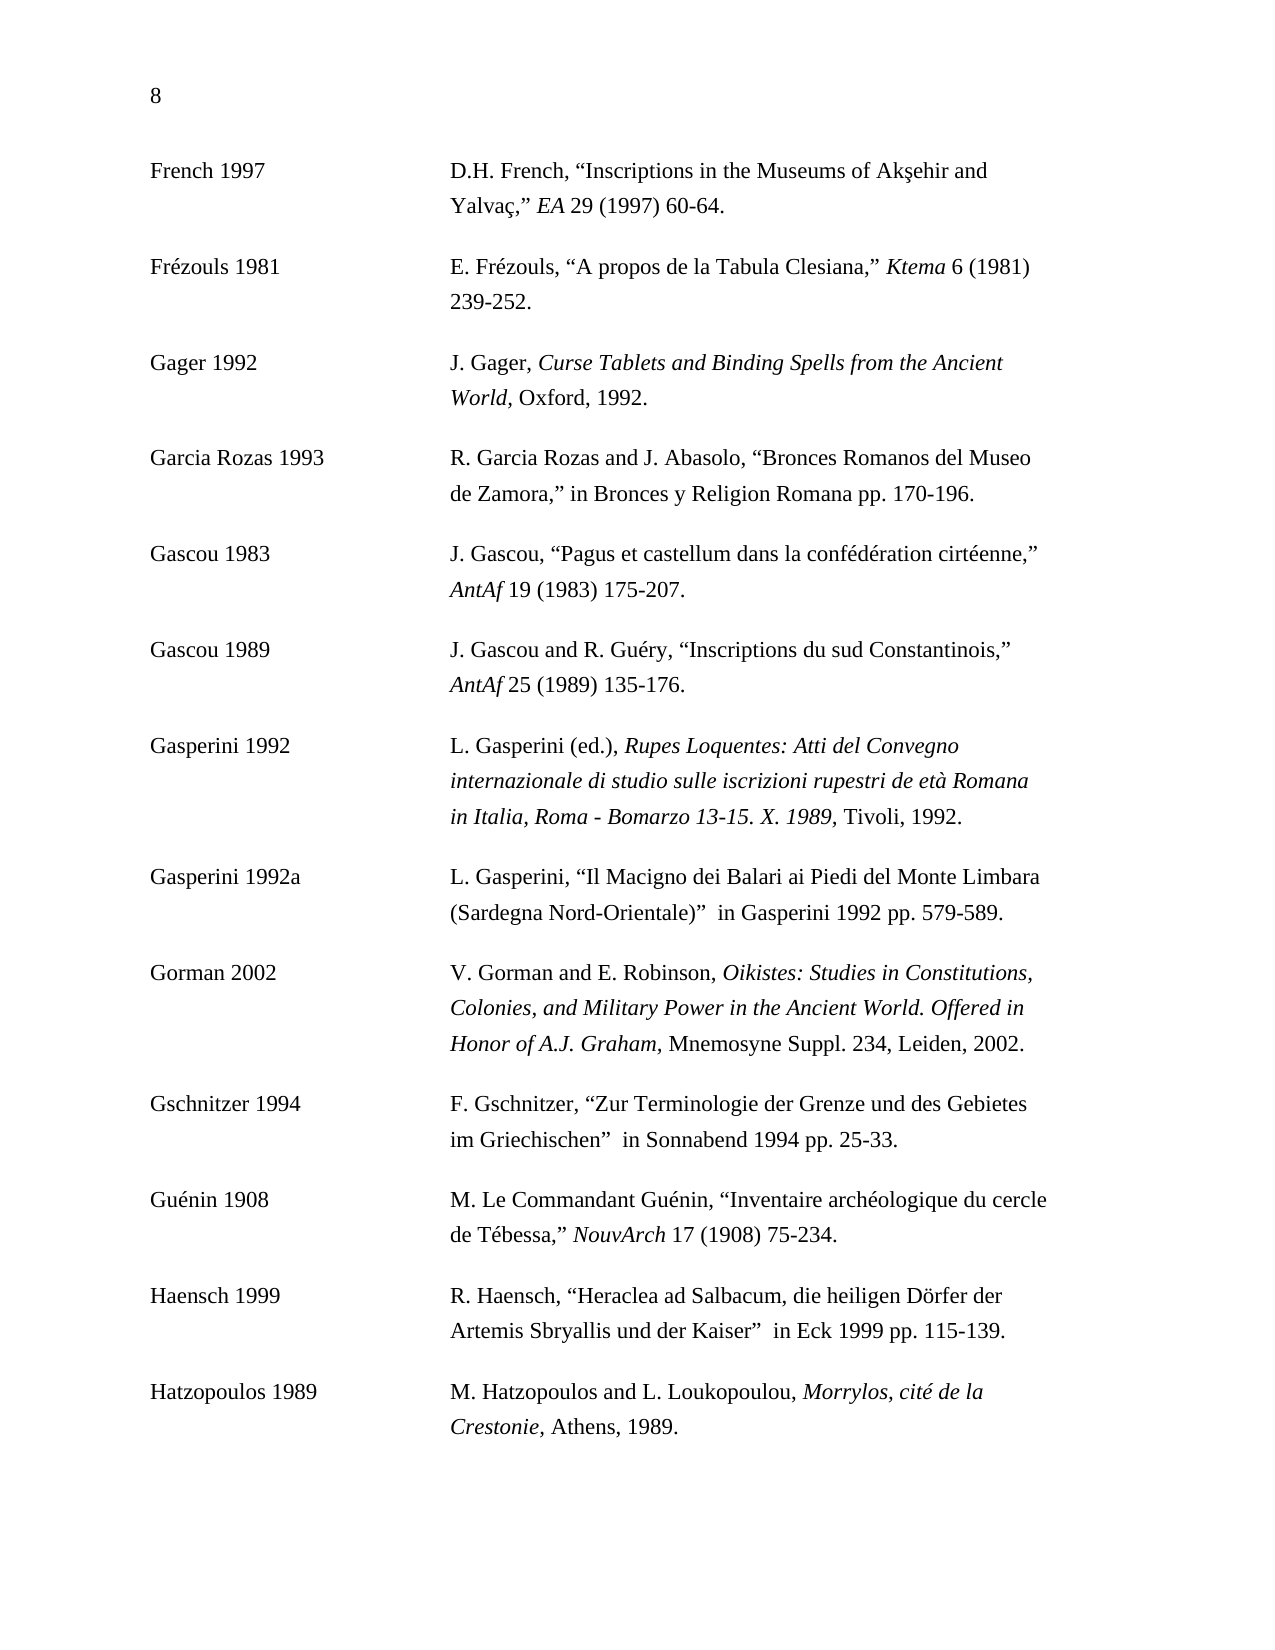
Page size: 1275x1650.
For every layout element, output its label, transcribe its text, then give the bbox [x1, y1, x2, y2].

text Gschnitzer 1994 F. Gschnitzer, “Zur Terminologie der Grenze und des Gebietes im Griechischen” in Sonnabend 1994 pp. 25-33. [150, 1083, 1050, 1154]
text Haensch 1999 R. Haensch, “Heraclea ad Salbacum, die heiligen Dörfer der Artemis Sbryallis und der Kaiser” in Eck 1999 pp. 115-139. [150, 1275, 1050, 1346]
text Gager 1992 J. Gager, Curse Tablets and Binding Spells from the Ancient World, Oxford, 1992. [150, 342, 1050, 412]
text Hatzopoulos 1989 M. Hatzopoulos and L. Loukopoulou, Morrylos, cité de la Crestonie, Athens, 1989. [150, 1371, 1050, 1442]
text Guénin 1908 M. Le Commandant Guénin, “Inventaire archéologique du cercle de Tébessa,” NouvArch 17 (1908) 75-234. [150, 1179, 1050, 1250]
text Gasperini 1992a L. Gasperini, “Il Macigno dei Balari ai Piedi del Monte Limbara (Sardegna Nord-Orientale)” in Gasperini 1992 pp. 579-589. [150, 856, 1050, 927]
text French 1997 D.H. French, “Inscriptions in the Museums of Akşehir and Yalvaç,” EA 29 (1997) 60-64. [150, 150, 1050, 221]
text Gascou 1983 J. Gascou, “Pagus et castellum dans la confédération cirtéenne,” AntAf 19 (1983) 175-207. [150, 533, 1050, 604]
text Frézouls 1981 E. Frézouls, “A propos de la Tabula Clesiana,” Ktema 6 (1981) 239-252. [150, 246, 1050, 317]
text Gasperini 1992 L. Gasperini (ed.), Rupes Loquentes: Atti del Convegno internazionale di studio sulle iscrizioni rupestri de età Romana in Italia, Roma - Bomarzo 13-15. X. 1989, Tivoli, 1992. [150, 725, 1050, 831]
text Garcia Rozas 1993 R. Garcia Rozas and J. Abasolo, “Bronces Romanos del Museo de Zamora,” in Bronces y Religion Romana pp. 170-196. [150, 437, 1050, 508]
text Gascou 1989 J. Gascou and R. Guéry, “Inscriptions du sud Constantinois,” AntAf 25 (1989) 135-176. [150, 629, 1050, 700]
text Gorman 2002 V. Gorman and E. Robinson, Oikistes: Studies in Constitutions, Colonies, and Military Power in the Ancient World. Offered in Honor of A.J. Graham, Mnemosyne Suppl. 234, Leiden, 2002. [150, 952, 1050, 1058]
